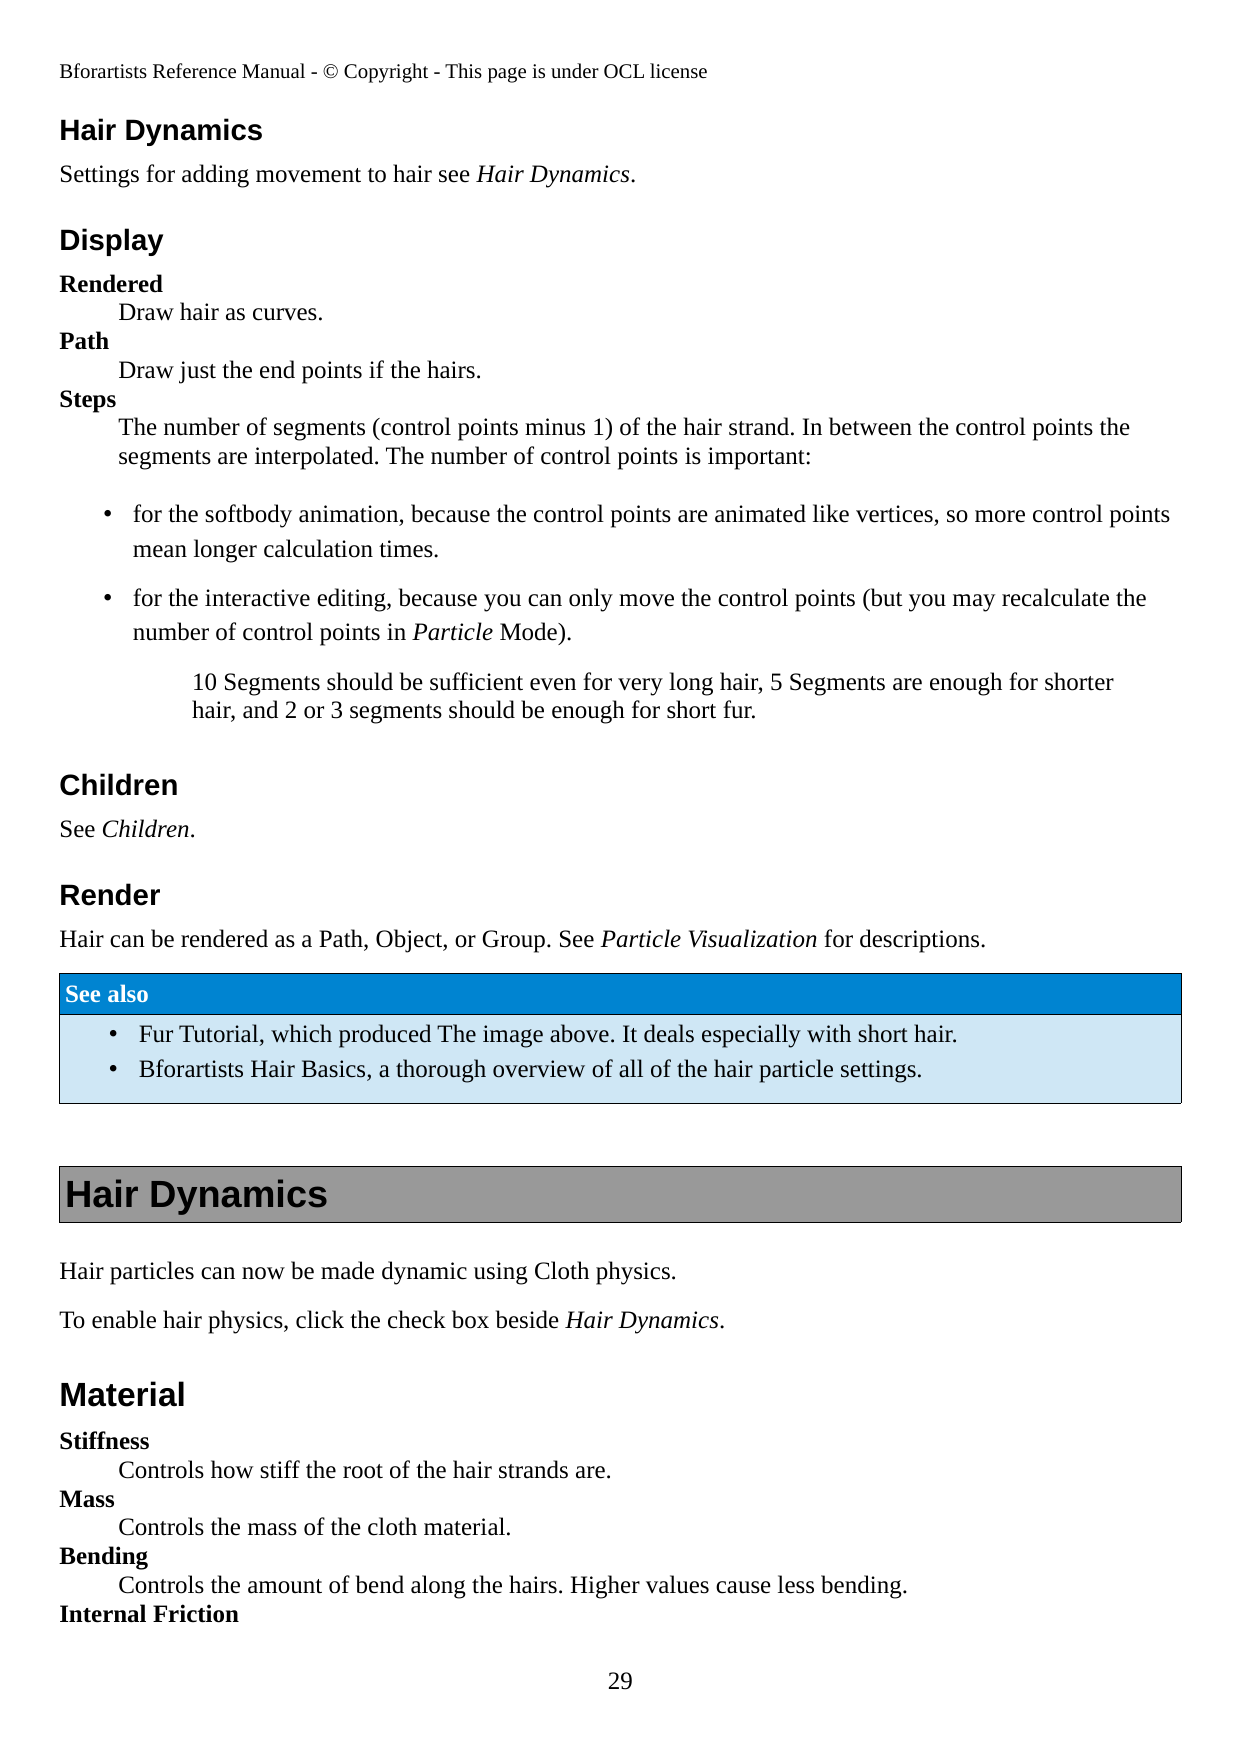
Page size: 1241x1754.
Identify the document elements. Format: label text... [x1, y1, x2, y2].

text Hair can be rendered as a Path, Object, or Group. See Particle Visualization for descriptions. [59, 924, 1181, 953]
subtitle Render [59, 878, 1181, 912]
subtitle Material [59, 1375, 1181, 1414]
subtitle Children [59, 768, 1181, 802]
subtitle Mass [59, 1484, 1181, 1512]
text See Children. [59, 814, 1181, 843]
subtitle Internal Friction [59, 1599, 1181, 1627]
subtitle Hair Dynamics [59, 113, 1181, 146]
list Draw just the end points if the hairs. [118, 355, 1181, 384]
table_header Hair Dynamics [60, 1167, 1181, 1222]
text Hair particles can now be made dynamic using Cloth physics. [59, 1256, 1181, 1285]
table_cell Fur Tutorial, which produced The image above. It deals especially with short hair. Bforartists Hair Basics, a thorough overview of all of the hair particle settings. [60, 1015, 1181, 1103]
list for the interactive editing, because you can only move the control points (but you may recalculate the number of control points in Particle Mode). [103, 583, 1181, 646]
subtitle Steps [59, 384, 1181, 412]
subtitle Stiffness [59, 1426, 1181, 1455]
list 10 Segments should be sufficient even for very long hair, 5 Segments are enough for shorter hair, and 2 or 3 segments should be enough for short fur. [162, 667, 1122, 724]
list Controls the mass of the cloth material. [118, 1512, 1181, 1541]
subtitle Path [59, 326, 1181, 355]
list Controls the amount of bend along the hairs. Higher values cause less bending. [118, 1570, 1181, 1599]
text Settings for adding movement to hair see Hair Dynamics. [59, 159, 1181, 188]
list for the softbody animation, because the control points are animated like vertices, so more control points mean longer calculation times. [103, 499, 1181, 563]
subtitle Display [59, 222, 1181, 256]
text To enable hair physics, click the check box beside Hair Dynamics. [59, 1305, 1181, 1334]
subtitle Bending [59, 1541, 1181, 1570]
list Draw hair as curves. [118, 297, 1181, 326]
list Controls how stiff the root of the hair strands are. [118, 1455, 1181, 1484]
table_header See also [60, 974, 1181, 1014]
subtitle Rendered [59, 269, 1181, 297]
list The number of segments (control points minus 1) of the hair strand. In between the control points the segments are interpolated. The number of control points is important: [118, 412, 1181, 470]
